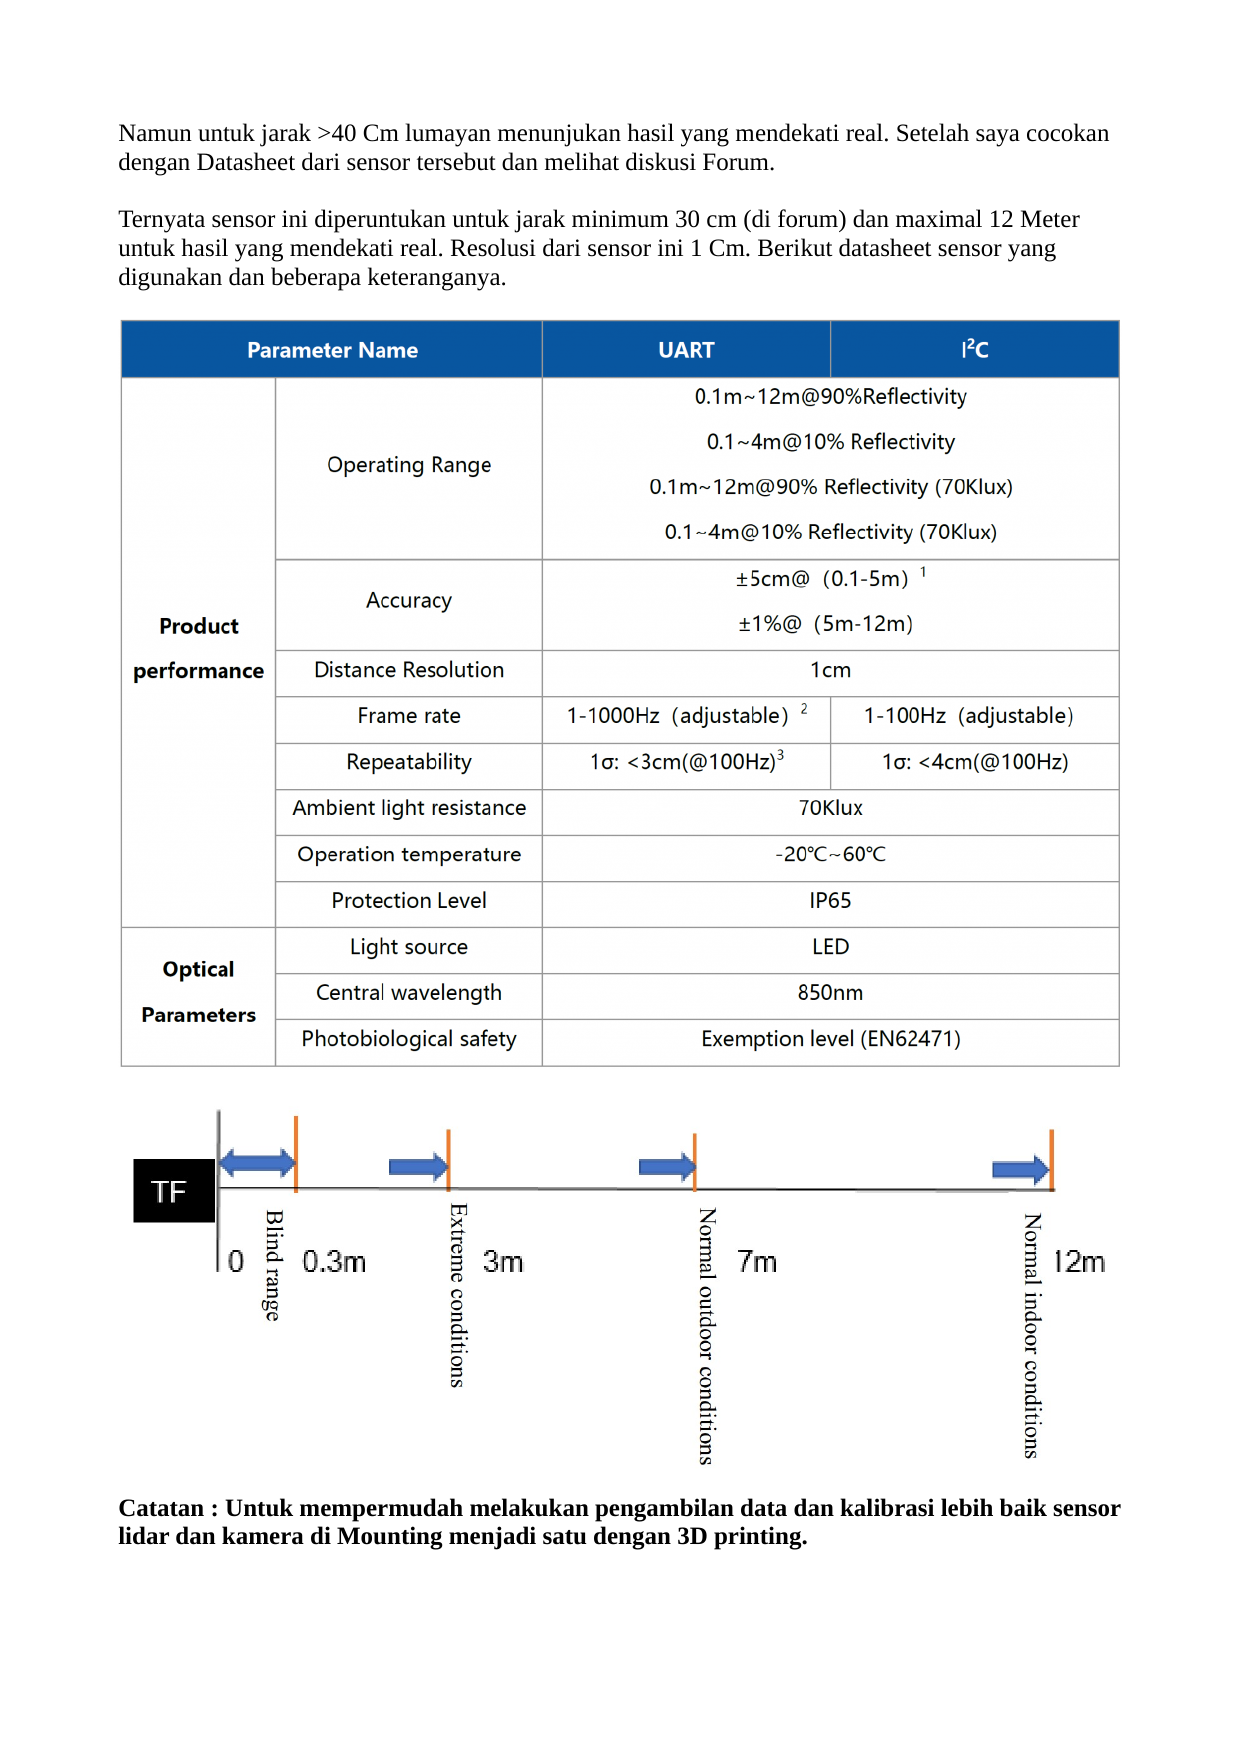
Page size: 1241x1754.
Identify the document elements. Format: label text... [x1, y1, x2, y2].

text Catatan : Untuk mempermudah melakukan pengambilan data dan kalibrasi lebih baik sensor lidar dan kamera di Mounting menjadi satu dengan 3D printing. [118, 1493, 1122, 1550]
text Namun untuk jarak >40 Cm lumayan menunjukan hasil yang mendekati real. Setelah saya cocokan dengan Datasheet dari sensor tersebut dan melihat diskusi Forum. [118, 118, 1122, 176]
text Ternyata sensor ini diperuntukan untuk jarak minimum 30 cm (di forum) dan maximal 12 Meter untuk hasil yang mendekati real. Resolusi dari sensor ini 1 Cm. Berikut datasheet sensor yang digunakan dan beberapa keteranganya. [118, 204, 1122, 291]
picture [118, 1097, 1123, 1493]
picture [118, 319, 1123, 1069]
